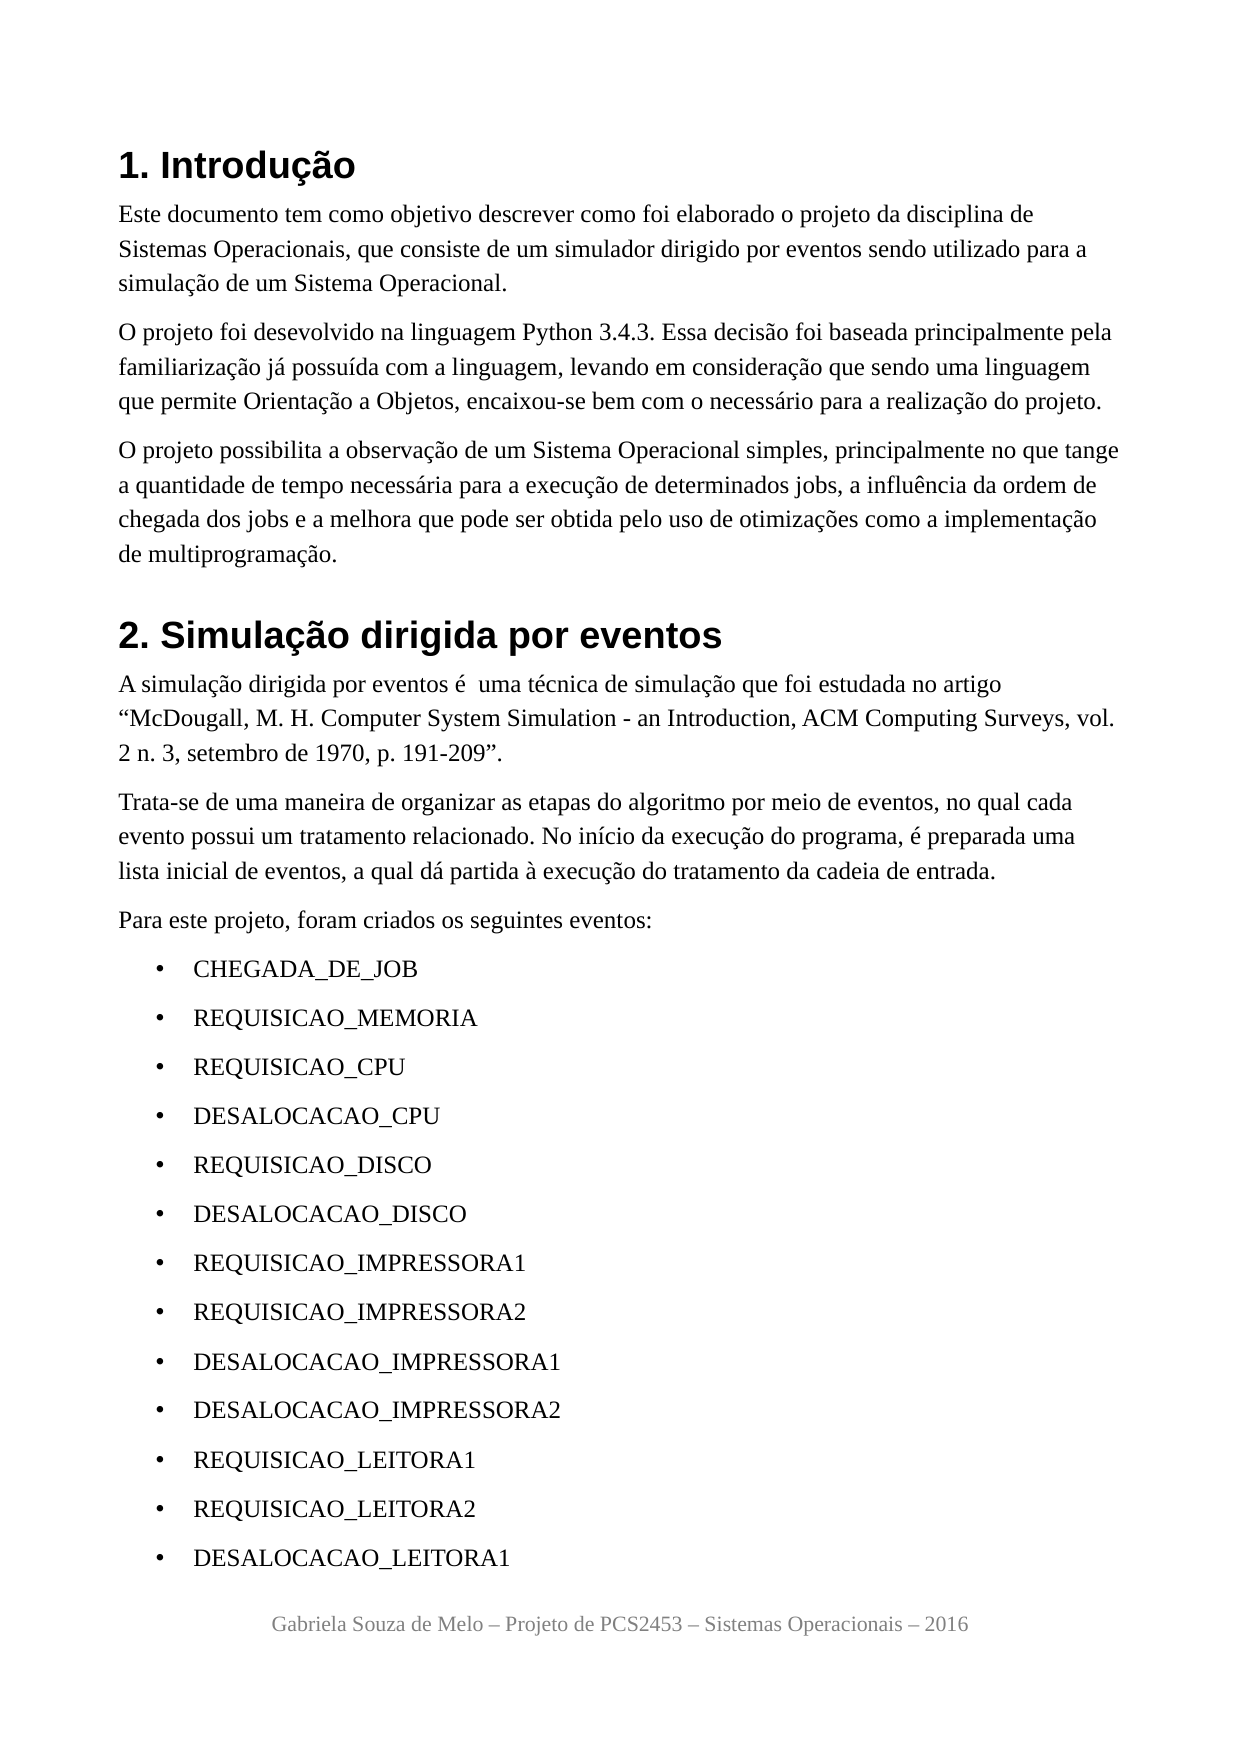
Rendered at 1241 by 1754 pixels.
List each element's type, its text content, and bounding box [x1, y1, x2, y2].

list REQUISICAO_LEITORA2 [156, 1494, 1122, 1522]
text Para este projeto, foram criados os seguintes eventos: [118, 905, 1122, 934]
list REQUISICAO_MEMORIA [156, 1003, 1122, 1032]
list REQUISICAO_IMPRESSORA1 [156, 1248, 1122, 1277]
text A simulação dirigida por eventos é uma técnica de simulação que foi estudada no artigo “McDougall, M. H. Computer System Simulation - an Introduction, ACM Computing Surveys, vol. 2 n. 3, setembro de 1970, p. 191-209”. [118, 669, 1122, 767]
list REQUISICAO_DISCO [156, 1150, 1122, 1179]
text O projeto possibilita a observação de um Sistema Operacional simples, principalmente no que tange a quantidade de tempo necessária para a execução de determinados jobs, a influência da ordem de chegada dos jobs e a melhora que pode ser obtida pelo uso de otimizações como a implementação de multiprogramação. [118, 435, 1122, 567]
subtitle 1. Introdução [118, 143, 1122, 187]
list REQUISICAO_LEITORA1 [156, 1445, 1122, 1473]
text Trata-se de uma maneira de organizar as etapas do algoritmo por meio de eventos, no qual cada evento possui um tratamento relacionado. No início da execução do programa, é preparada uma lista inicial de eventos, a qual dá partida à execução do tratamento da cadeia de entrada. [118, 787, 1122, 885]
list DESALOCACAO_LEITORA1 [156, 1543, 1122, 1572]
list CHEGADA_DE_JOB [156, 954, 1122, 983]
list REQUISICAO_CPU [156, 1052, 1122, 1081]
list DESALOCACAO_CPU [156, 1101, 1122, 1130]
list DESALOCACAO_IMPRESSORA2 [156, 1396, 1122, 1424]
text O projeto foi desevolvido na linguagem Python 3.4.3. Essa decisão foi baseada principalmente pela familiarização já possuída com a linguagem, levando em consideração que sendo uma linguagem que permite Orientação a Objetos, encaixou-se bem com o necessário para a realização do projeto. [118, 317, 1122, 415]
list DESALOCACAO_IMPRESSORA1 [156, 1347, 1122, 1375]
text Este documento tem como objetivo descrever como foi elaborado o projeto da disciplina de Sistemas Operacionais, que consiste de um simulador dirigido por eventos sendo utilizado para a simulação de um Sistema Operacional. [118, 199, 1122, 297]
subtitle 2. Simulação dirigida por eventos [118, 613, 1122, 656]
list REQUISICAO_IMPRESSORA2 [156, 1297, 1122, 1326]
list DESALOCACAO_DISCO [156, 1199, 1122, 1228]
